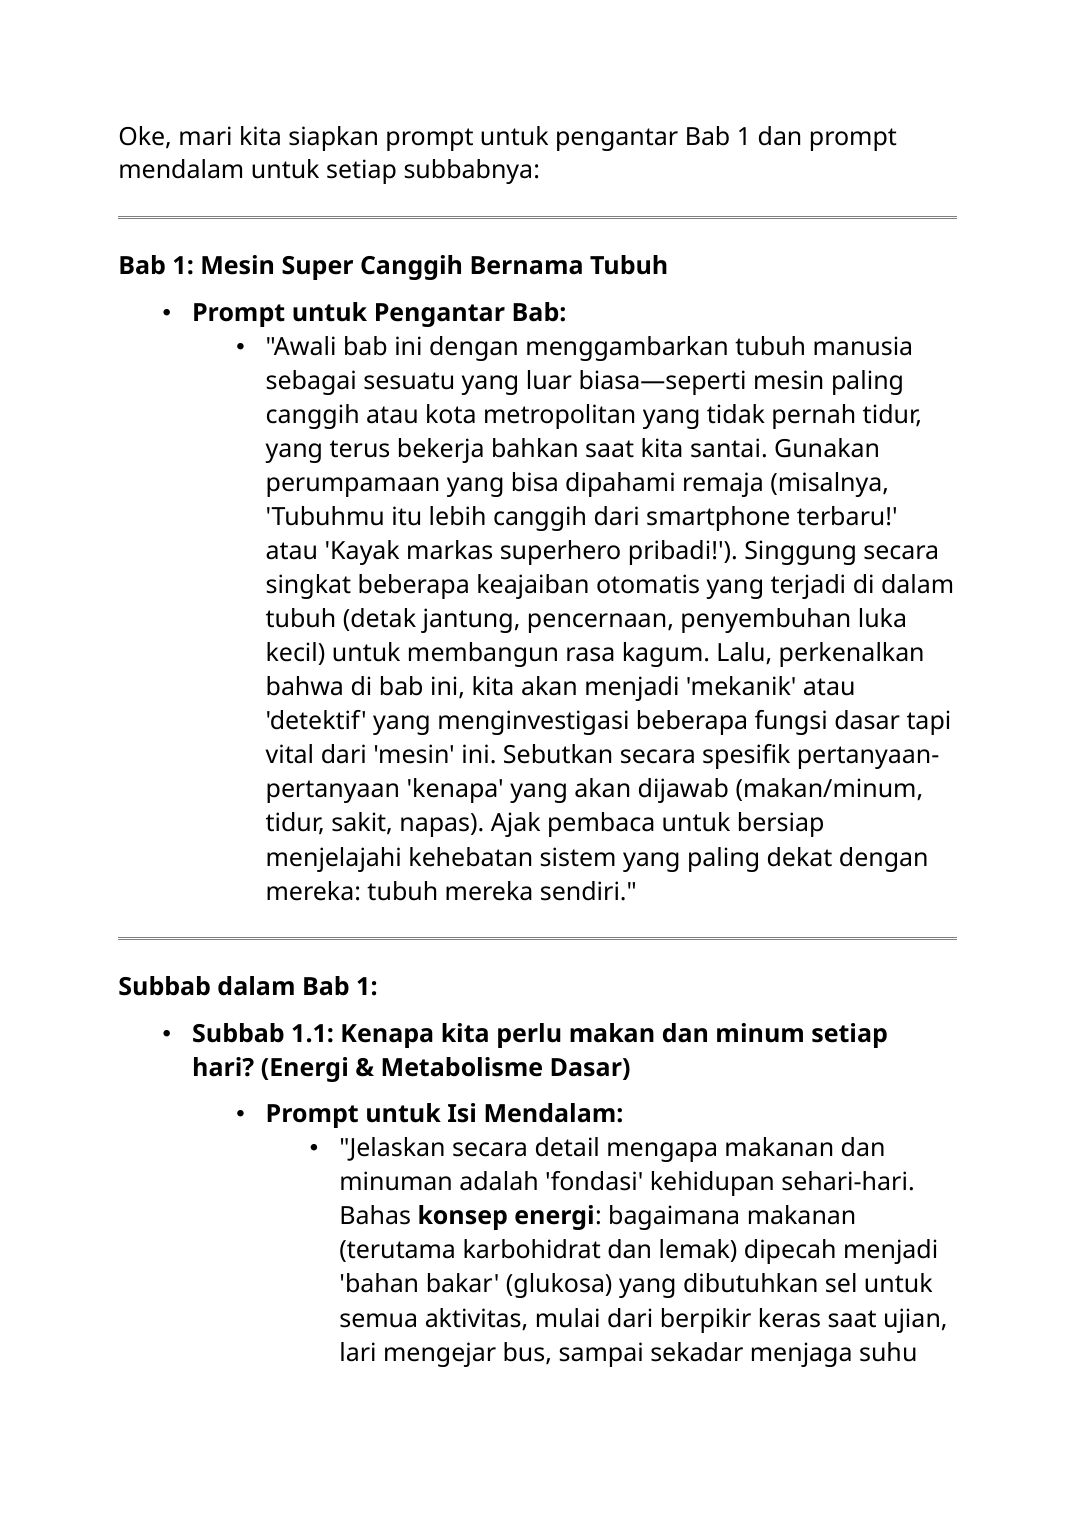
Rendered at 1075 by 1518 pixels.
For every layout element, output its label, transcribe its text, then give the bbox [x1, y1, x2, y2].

list Prompt untuk Pengantar Bab: [162, 294, 957, 328]
text Oke, mari kita siapkan prompt untuk pengantar Bab 1 dan prompt mendalam untuk setiap subbabnya: [118, 118, 957, 186]
list "Awali bab ini dengan menggambarkan tubuh manusia sebagai sesuatu yang luar biasa—seperti mesin paling canggih atau kota metropolitan yang tidak pernah tidur, yang terus bekerja bahkan saat kita santai. Gunakan perumpamaan yang bisa dipahami remaja (misalnya, 'Tubuhmu itu lebih canggih dari smartphone terbaru!' atau 'Kayak markas superhero pribadi!'). Singgung secara singkat beberapa keajaiban otomatis yang terjadi di dalam tubuh (detak jantung, pencernaan, penyembuhan luka kecil) untuk membangun rasa kagum. Lalu, perkenalkan bahwa di bab ini, kita akan menjadi 'mekanik' atau 'detektif' yang menginvestigasi beberapa fungsi dasar tapi vital dari 'mesin' ini. Sebutkan secara spesifik pertanyaan-pertanyaan 'kenapa' yang akan dijawab (makan/minum, tidur, sakit, napas). Ajak pembaca untuk bersiap menjelajahi kehebatan sistem yang paling dekat dengan mereka: tubuh mereka sendiri." [236, 328, 957, 907]
text Bab 1: Mesin Super Canggih Bernama Tubuh [118, 248, 957, 282]
list Subbab 1.1: Kenapa kita perlu makan dan minum setiap hari? (Energi & Metabolisme Dasar) [162, 1015, 957, 1083]
text Subbab dalam Bab 1: [118, 969, 957, 1003]
list Prompt untuk Isi Mendalam: [236, 1096, 957, 1130]
list "Jelaskan secara detail mengapa makanan dan minuman adalah 'fondasi' kehidupan sehari-hari. Bahas konsep energi: bagaimana makanan (terutama karbohidrat dan lemak) dipecah menjadi 'bahan bakar' (glukosa) yang dibutuhkan sel untuk semua aktivitas, mulai dari berpikir keras saat ujian, lari mengejar bus, sampai sekadar menjaga suhu [309, 1130, 957, 1368]
